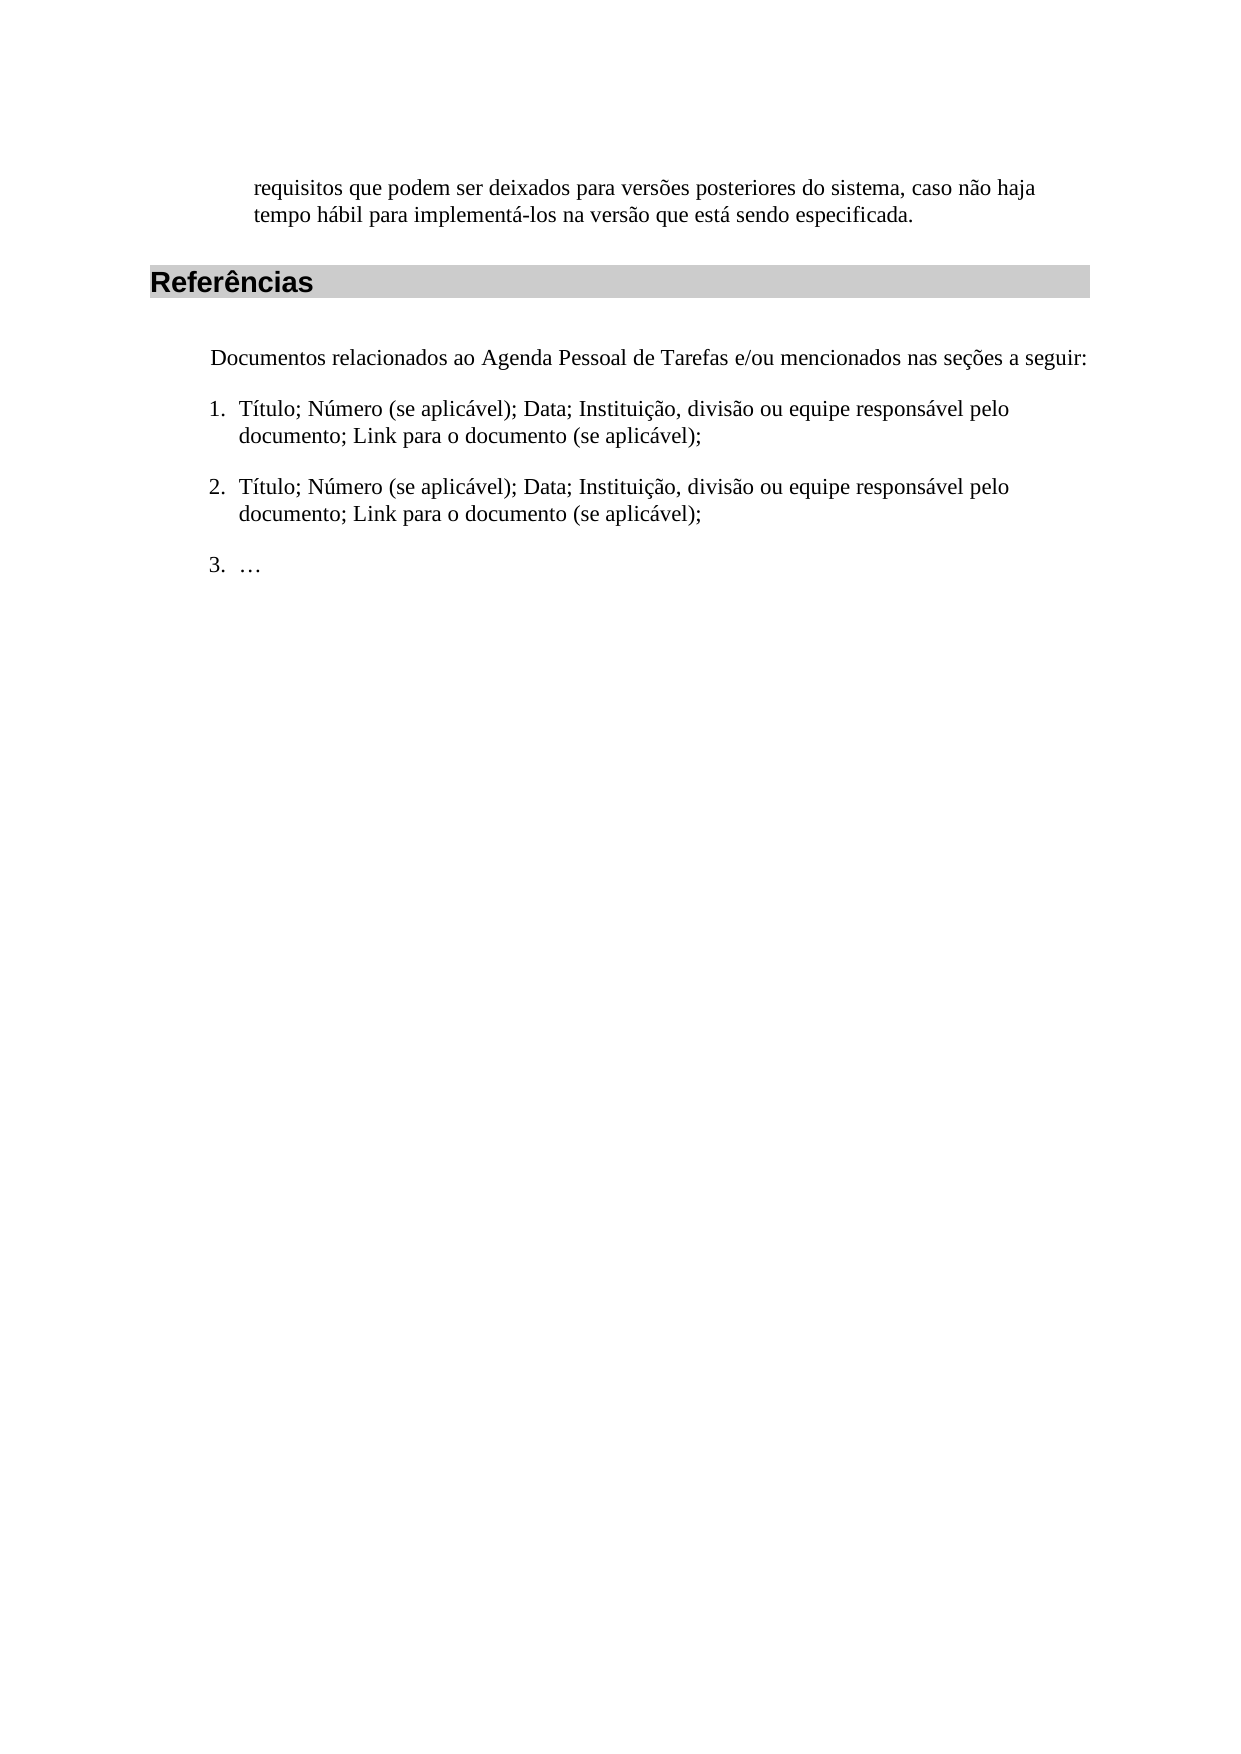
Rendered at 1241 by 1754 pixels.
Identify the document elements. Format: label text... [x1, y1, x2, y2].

text Documentos relacionados ao Agenda Pessoal de Tarefas e/ou mencionados nas seções a seguir: [210, 343, 1090, 370]
list … [209, 551, 1090, 578]
list Título; Número (se aplicável); Data; Instituição, divisão ou equipe responsável pelo documento; Link para o documento (se aplicável); [209, 473, 1090, 526]
list Título; Número (se aplicável); Data; Instituição, divisão ou equipe responsável pelo documento; Link para o documento (se aplicável); [209, 395, 1090, 448]
subtitle Referências [150, 265, 1090, 298]
list requisitos que podem ser deixados para versões posteriores do sistema, caso não haja tempo hábil para implementá-los na versão que está sendo especificada. [253, 174, 1090, 227]
